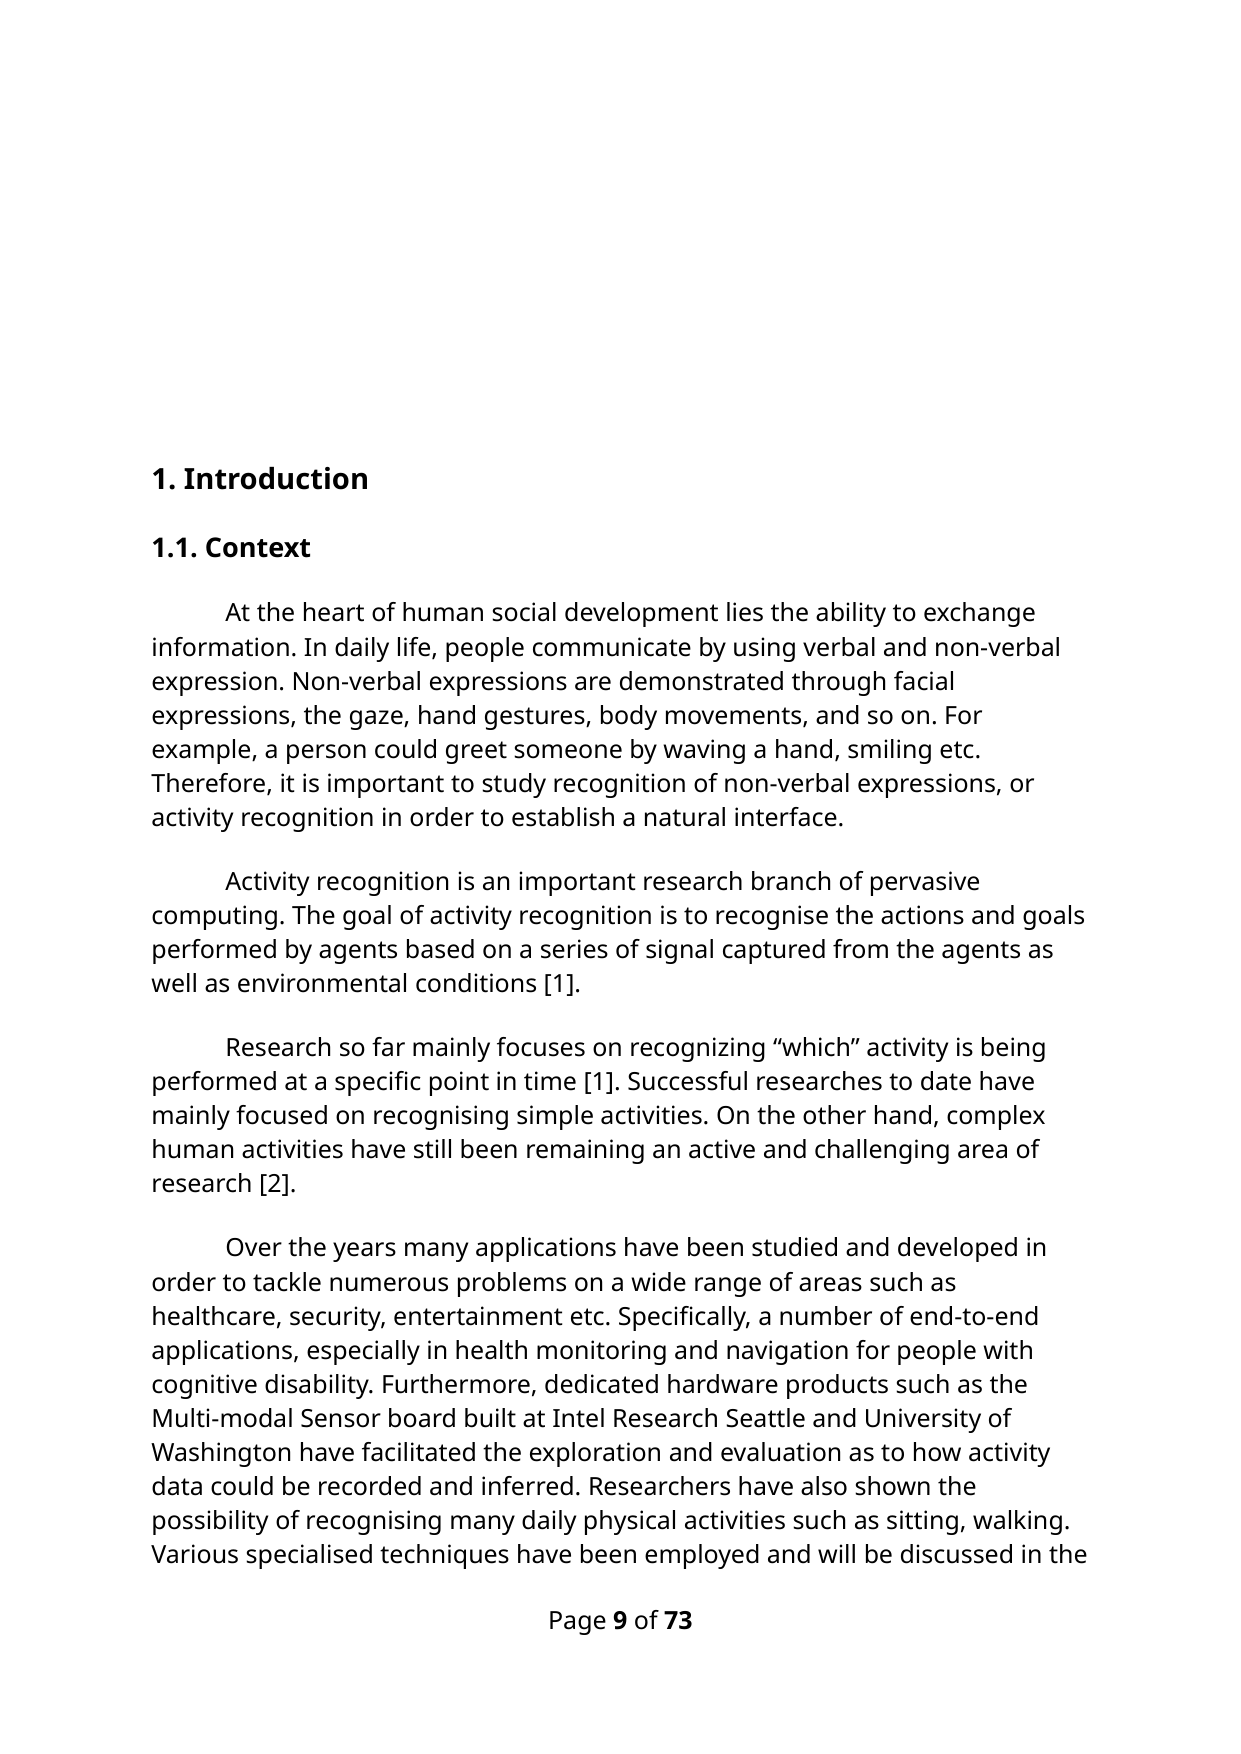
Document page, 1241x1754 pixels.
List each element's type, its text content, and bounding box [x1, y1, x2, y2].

text 1.1. Context [151, 528, 1089, 565]
text Over the years many applications have been studied and developed in order to tackle numerous problems on a wide range of areas such as healthcare, security, entertainment etc. Specifically, a number of end-to-end applications, especially in health monitoring and navigation for people with cognitive disability. Furthermore, dedicated hardware products such as the Multi-modal Sensor board built at Intel Research Seattle and University of Washington have facilitated the exploration and evaluation as to how activity data could be recorded and inferred. Researchers have also shown the possibility of recognising many daily physical activities such as sitting, walking. Various specialised techniques have been employed and will be discussed in the [151, 1230, 1089, 1571]
text Research so far mainly focuses on recognizing “which” activity is being performed at a specific point in time [1]. Successful researches to date have mainly focused on recognising simple activities. On the other hand, complex human activities have still been remaining an active and challenging area of research [2]. [151, 1030, 1089, 1200]
text Activity recognition is an important research branch of pervasive computing. The goal of activity recognition is to recognise the actions and goals performed by agents based on a series of signal captured from the agents as well as environmental conditions [1]. [151, 863, 1089, 1000]
text 1. Introduction [151, 458, 1089, 498]
text At the heart of human social development lies the ability to exchange information. In daily life, people communicate by using verbal and non-verbal expression. Non-verbal expressions are demonstrated through facial expressions, the gaze, hand gestures, body movements, and so on. For example, a person could greet someone by waving a hand, smiling etc. Therefore, it is important to study recognition of non-verbal expressions, or activity recognition in order to establish a natural interface. [151, 595, 1089, 833]
